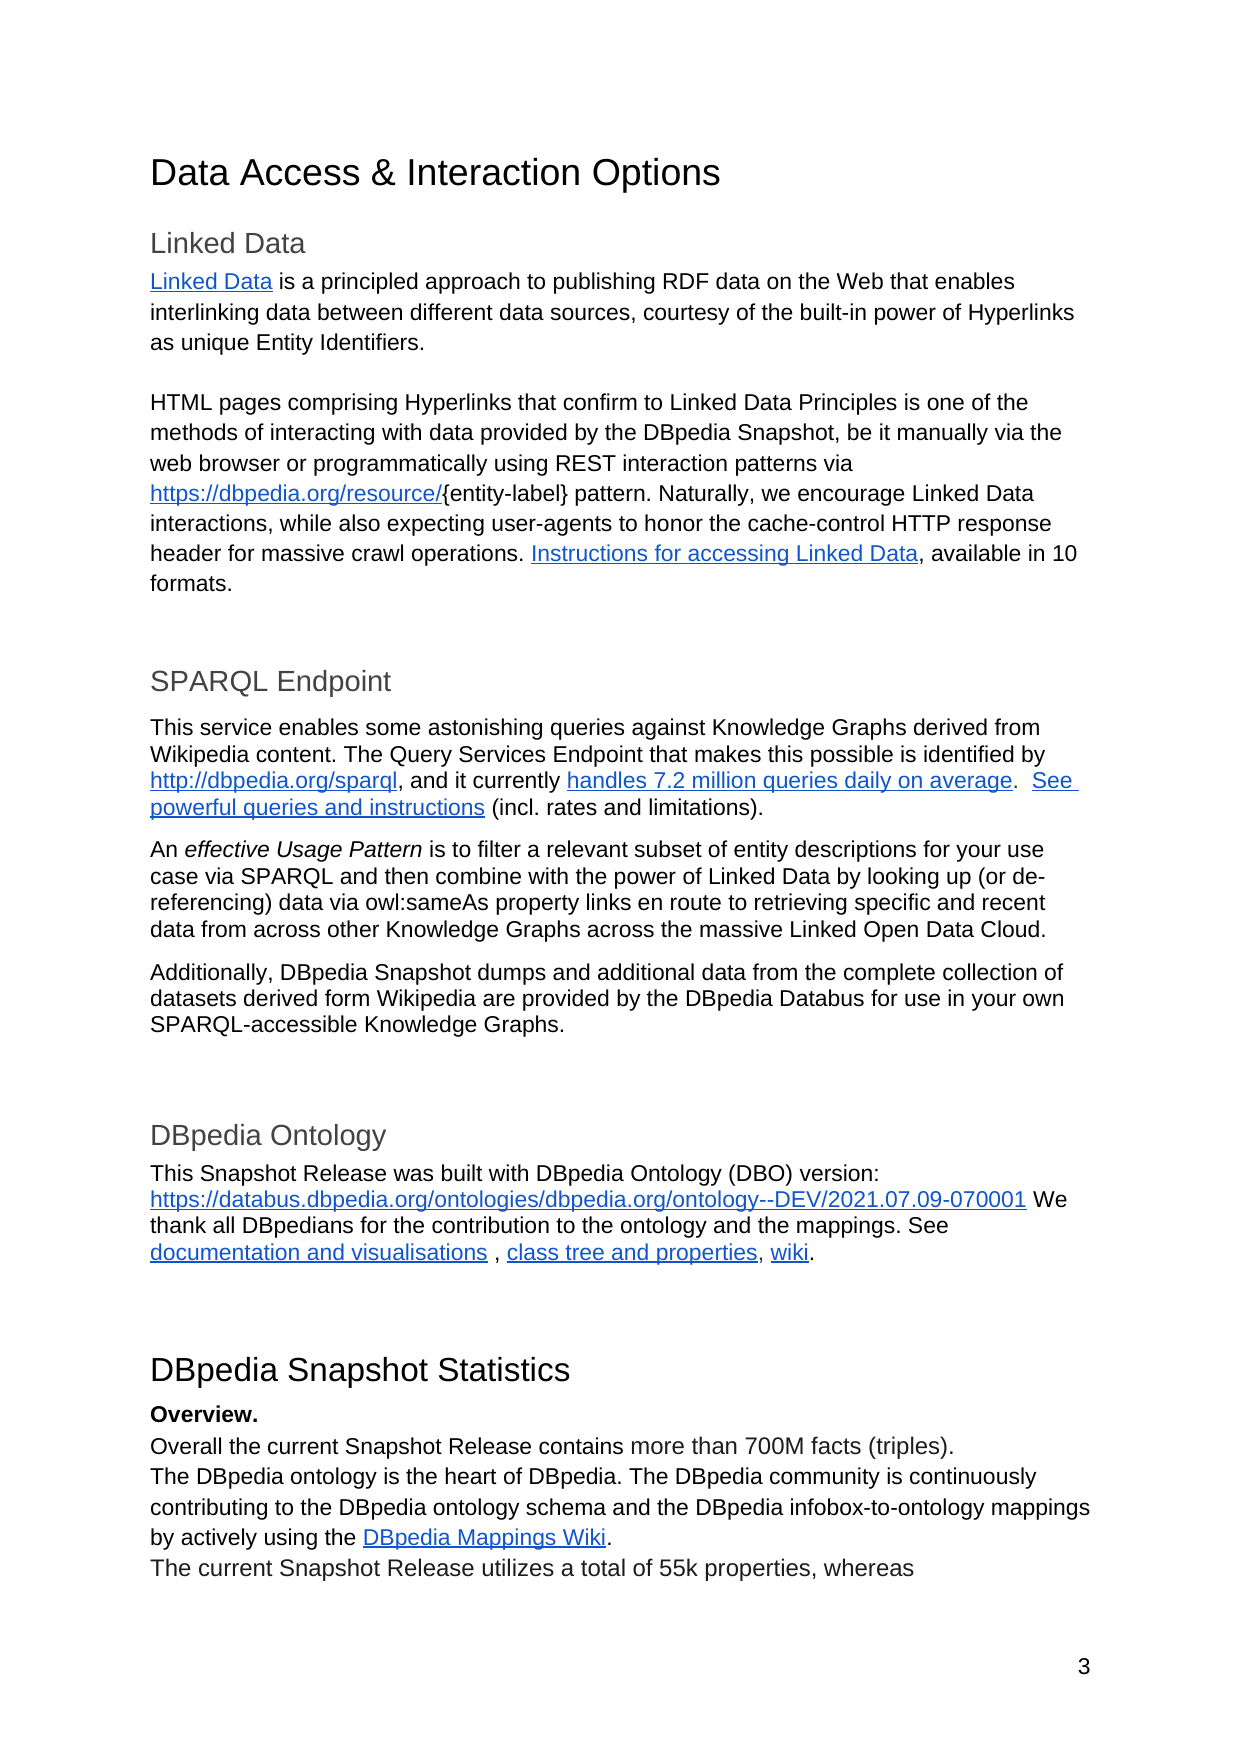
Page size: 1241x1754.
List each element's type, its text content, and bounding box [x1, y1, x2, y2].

text This service enables some astonishing queries against Knowledge Graphs derived from Wikipedia content. The Query Services Endpoint that makes this possible is identified by http://dbpedia.org/sparql, and it currently handles 7.2 million queries daily on average. See powerful queries and instructions (incl. rates and limitations). [150, 714, 1090, 820]
text The DBpedia ontology is the heart of DBpedia. The DBpedia community is continuously contributing to the DBpedia ontology schema and the DBpedia infobox-to-ontology mappings by actively using the DBpedia Mappings Wiki. [150, 1463, 1090, 1550]
subtitle DBpedia Snapshot Statistics [150, 1351, 1090, 1389]
text This Snapshot Release was built with DBpedia Ontology (DBO) version: https://databus.dbpedia.org/ontologies/dbpedia.org/ontology--DEV/2021.07.09-070001 We thank all DBpedians for the contribution to the ontology and the mappings. See documentation and visualisations , class tree and properties, wiki. [150, 1160, 1090, 1265]
text HTML pages comprising Hyperlinks that confirm to Linked Data Principles is one of the methods of interacting with data provided by the DBpedia Snapshot, be it manually via the web browser or programmatically using REST interaction patterns via https://dbpedia.org/resource/{entity-label} pattern. Naturally, we encourage Linked Data interactions, while also expecting user-agents to honor the cache-control HTTP response header for massive crawl operations. Instructions for accessing Linked Data, available in 10 formats. [150, 389, 1090, 597]
subtitle DBpedia Ontology [150, 1118, 1090, 1151]
text Overview. [150, 1401, 1090, 1428]
text Additionally, DBpedia Snapshot dumps and additional data from the complete collection of datasets derived form Wikipedia are provided by the DBpedia Databus for use in your own SPARQL-accessible Knowledge Graphs. [150, 958, 1090, 1038]
subtitle Data Access & Interaction Options [150, 150, 1090, 193]
text Linked Data is a principled approach to publishing RDF data on the Web that enables interlinking data between different data sources, courtesy of the built-in power of Hyperlinks as unique Entity Identifiers. [150, 268, 1090, 355]
text Overall the current Snapshot Release contains more than 700M facts (triples). [150, 1432, 1090, 1459]
subtitle Linked Data [150, 226, 1090, 260]
text The current Snapshot Release utilizes a total of 55k properties, whereas [150, 1554, 1090, 1582]
subtitle SPARQL Endpoint [150, 664, 1090, 698]
text An effective Usage Pattern is to filter a relevant subset of entity descriptions for your use case via SPARQL and then combine with the power of Linked Data by looking up (or de-referencing) data via owl:sameAs property links en route to retrieving specific and recent data from across other Knowledge Graphs across the massive Linked Open Data Cloud. [150, 836, 1090, 942]
